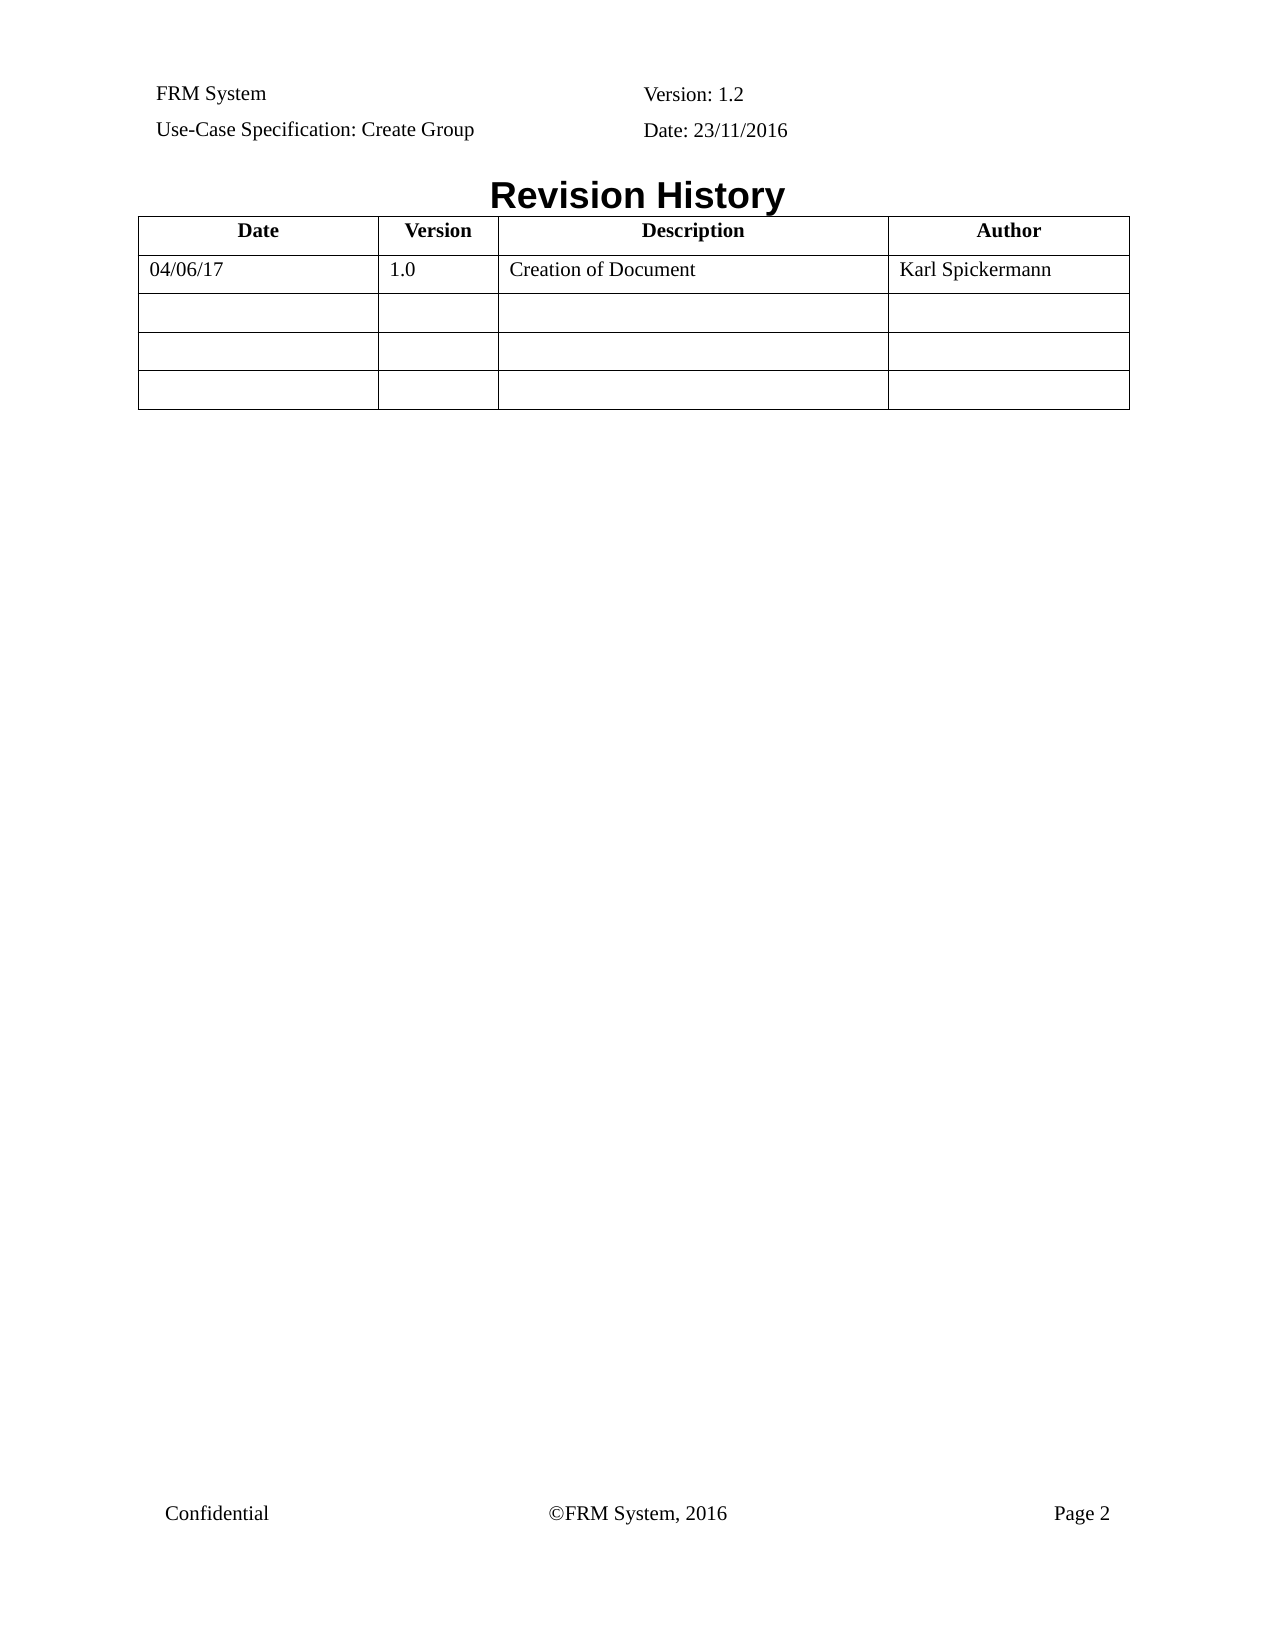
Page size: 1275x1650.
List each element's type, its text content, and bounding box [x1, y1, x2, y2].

table_header Description [499, 217, 888, 254]
table_cell [139, 294, 378, 332]
table_cell 04/06/17 [139, 256, 378, 293]
table_cell Creation of Document [499, 256, 888, 293]
table_header Author [889, 217, 1129, 254]
table_cell [889, 294, 1129, 332]
table_cell [379, 371, 498, 409]
table_cell [139, 333, 378, 370]
table_header Date [139, 217, 378, 254]
table_cell [139, 371, 378, 409]
table_cell [379, 333, 498, 370]
table_cell [499, 371, 888, 409]
table_cell [889, 371, 1129, 409]
text Revision History [150, 173, 1125, 216]
table_header Version [379, 217, 498, 254]
table_cell [499, 294, 888, 332]
table_cell [379, 294, 498, 332]
table_cell [499, 333, 888, 370]
table_cell Karl Spickermann [889, 256, 1129, 293]
table_cell 1.0 [379, 256, 498, 293]
table_cell [889, 333, 1129, 370]
